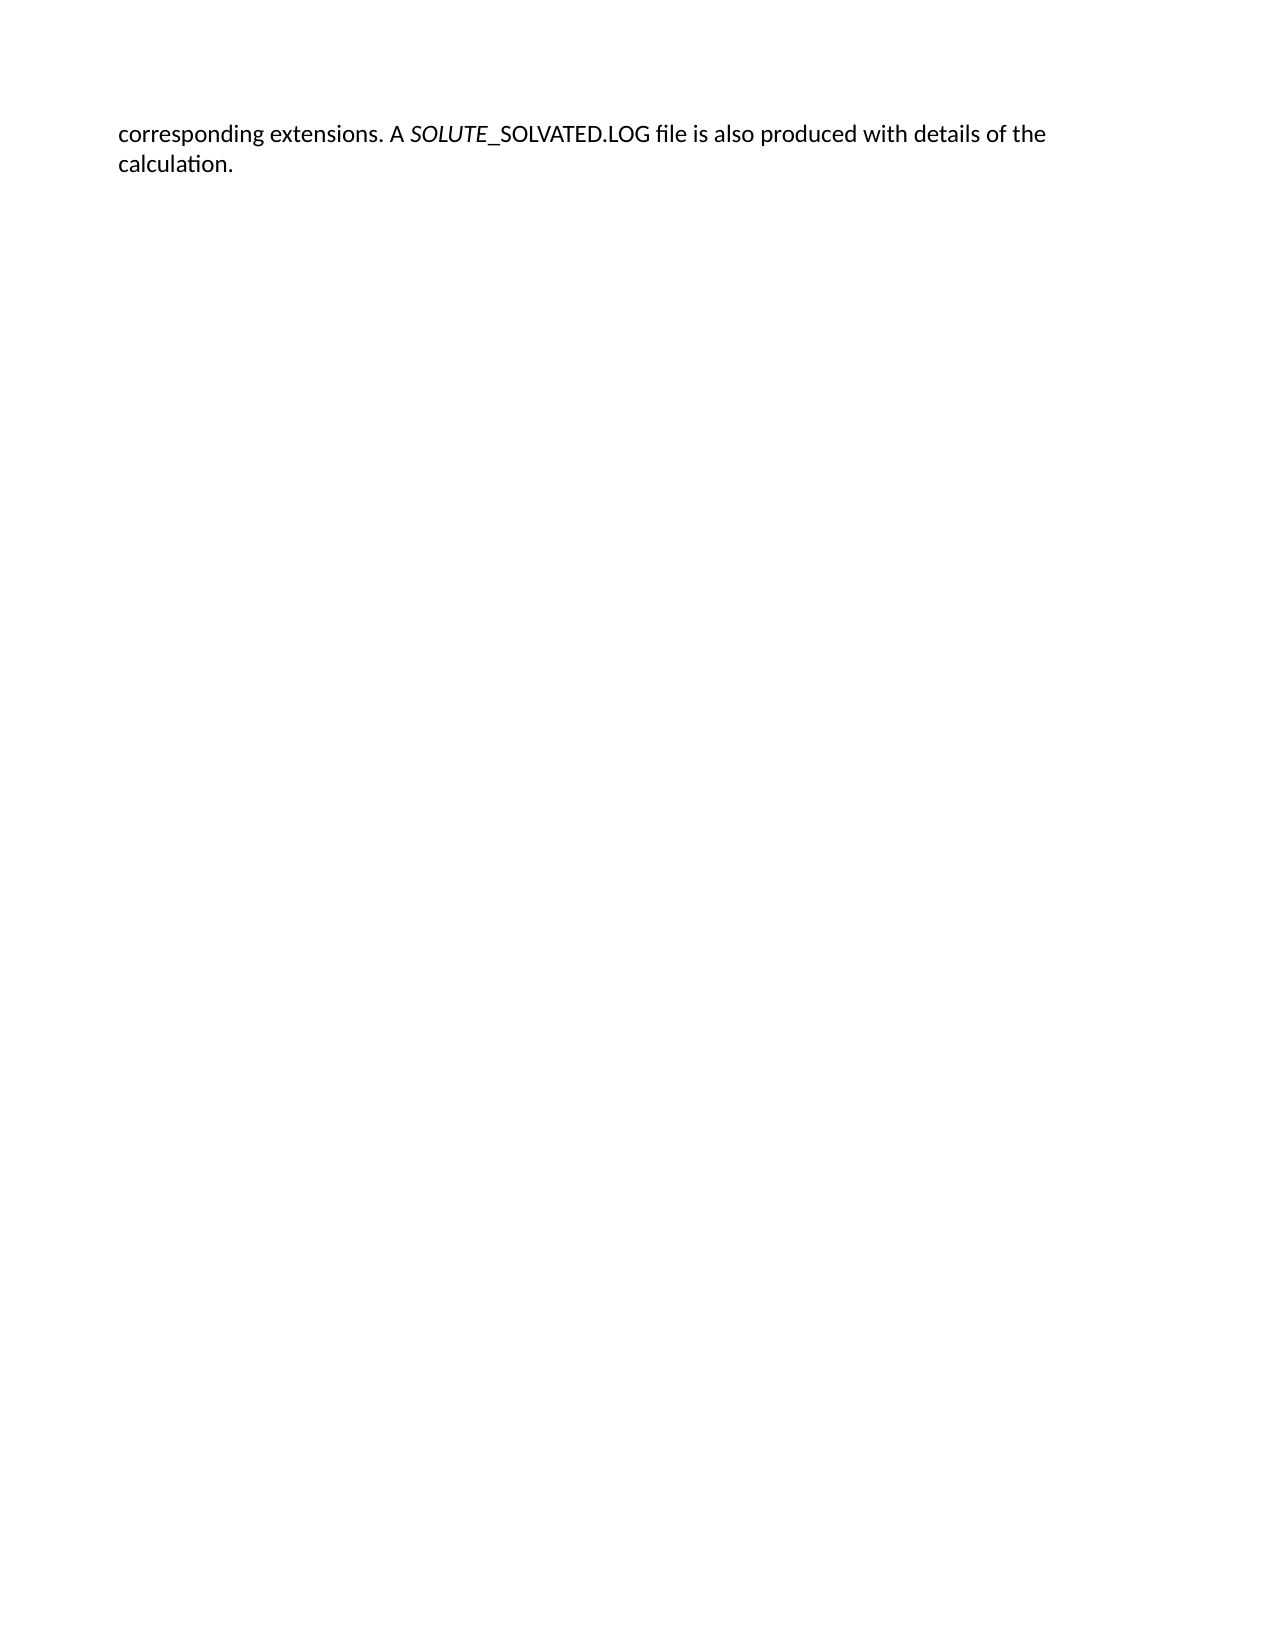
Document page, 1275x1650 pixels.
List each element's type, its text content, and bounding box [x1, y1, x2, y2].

text corresponding extensions. A SOLUTE_SOLVATED.LOG file is also produced with details of the calculation. [118, 118, 1157, 179]
